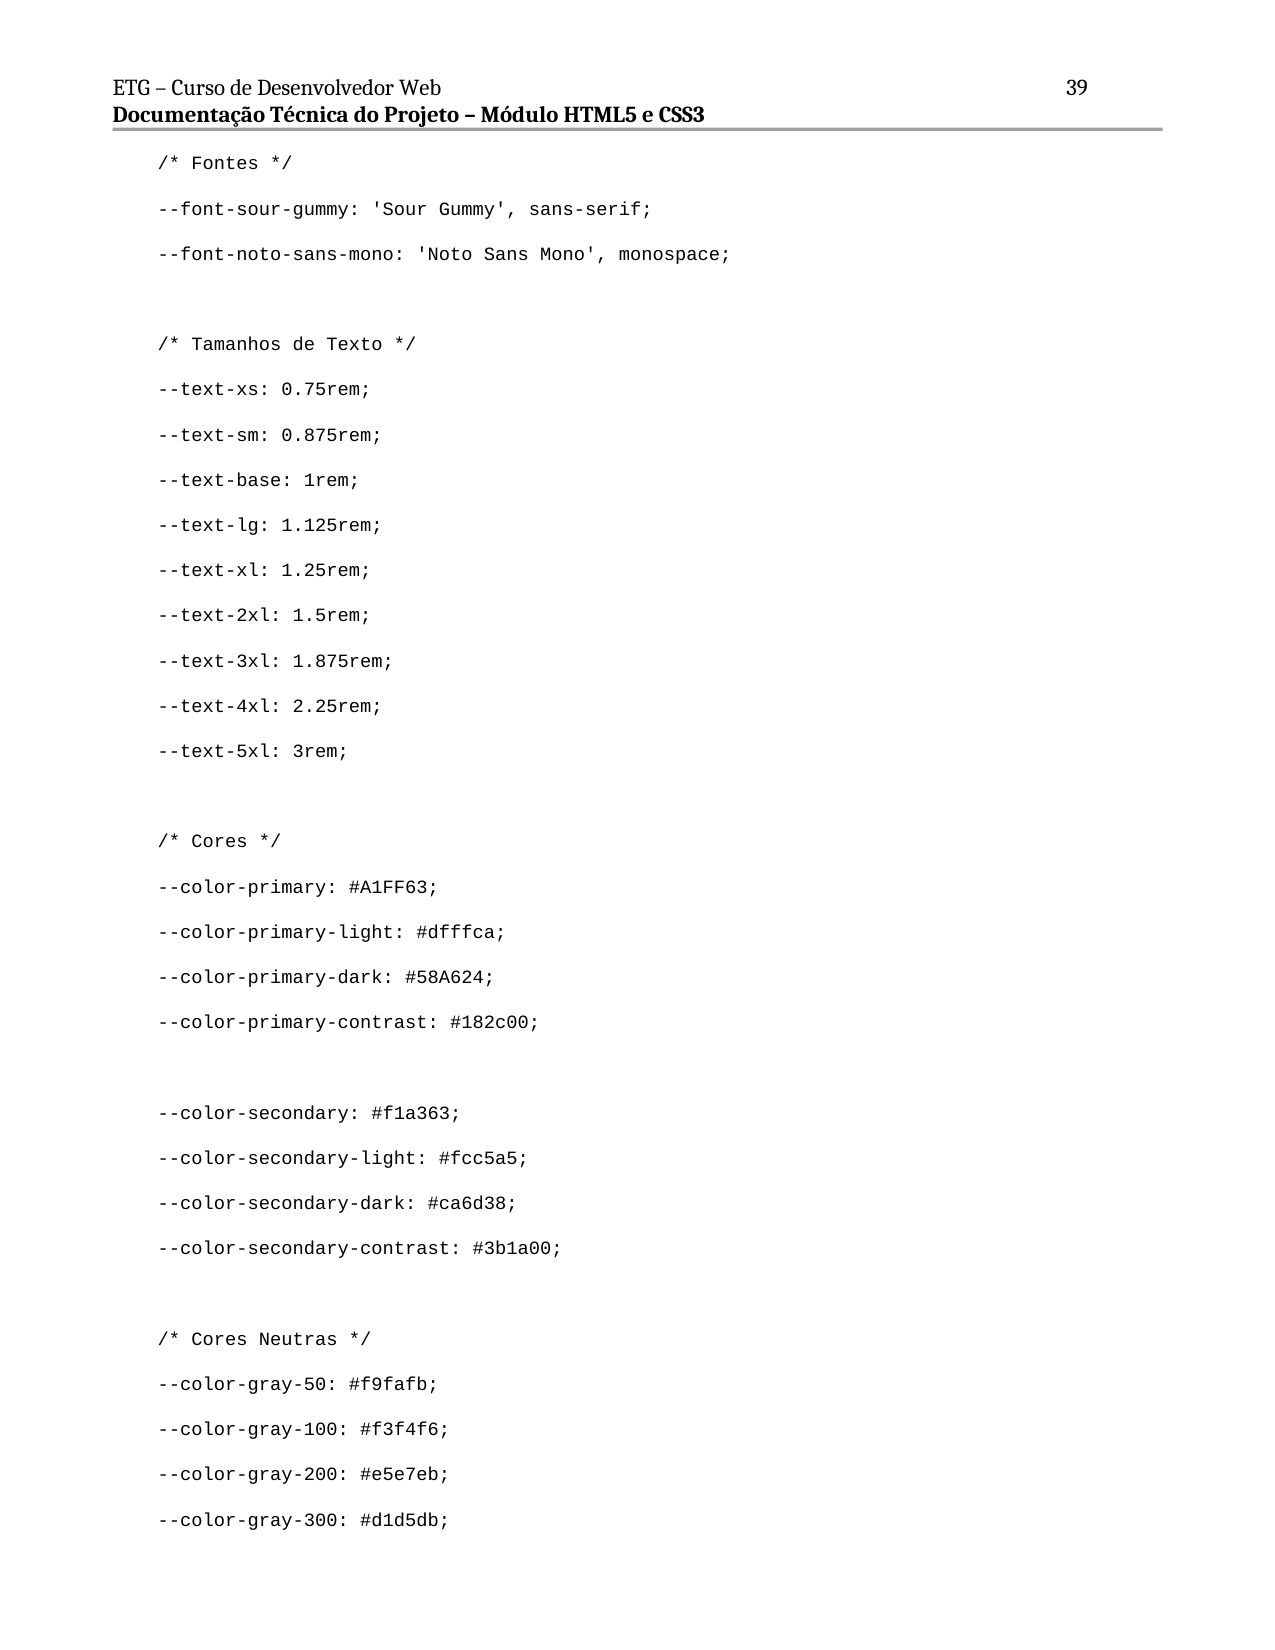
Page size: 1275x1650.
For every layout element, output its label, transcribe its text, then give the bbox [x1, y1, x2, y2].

text --color-gray-100: #f3f4f6; [112, 1420, 1162, 1441]
text /* Cores */ [112, 832, 1162, 853]
text --color-primary: #A1FF63; [112, 877, 1162, 899]
text --color-secondary-light: #fcc5a5; [112, 1149, 1162, 1170]
text /* Fontes */ [112, 154, 1162, 175]
text --font-sour-gummy: 'Sour Gummy', sans-serif; [112, 199, 1162, 221]
text --text-2xl: 1.5rem; [112, 606, 1162, 627]
text --text-xl: 1.25rem; [112, 561, 1162, 582]
text /* Cores Neutras */ [112, 1329, 1162, 1351]
text --text-3xl: 1.875rem; [112, 651, 1162, 673]
text --text-lg: 1.125rem; [112, 516, 1162, 537]
text --text-xs: 0.75rem; [112, 380, 1162, 401]
text --color-gray-300: #d1d5db; [112, 1510, 1162, 1532]
text --font-noto-sans-mono: 'Noto Sans Mono', monospace; [112, 244, 1162, 266]
text --color-secondary-contrast: #3b1a00; [112, 1239, 1162, 1260]
text /* Tamanhos de Texto */ [112, 335, 1162, 356]
text --color-primary-dark: #58A624; [112, 968, 1162, 989]
text --color-secondary: #f1a363; [112, 1103, 1162, 1125]
text --text-sm: 0.875rem; [112, 425, 1162, 447]
text --color-gray-50: #f9fafb; [112, 1375, 1162, 1396]
text --text-base: 1rem; [112, 471, 1162, 492]
text --color-primary-contrast: #182c00; [112, 1013, 1162, 1034]
text --text-4xl: 2.25rem; [112, 697, 1162, 718]
text --color-secondary-dark: #ca6d38; [112, 1194, 1162, 1215]
text --text-5xl: 3rem; [112, 742, 1162, 763]
text --color-primary-light: #dfffca; [112, 923, 1162, 944]
text --color-gray-200: #e5e7eb; [112, 1465, 1162, 1486]
